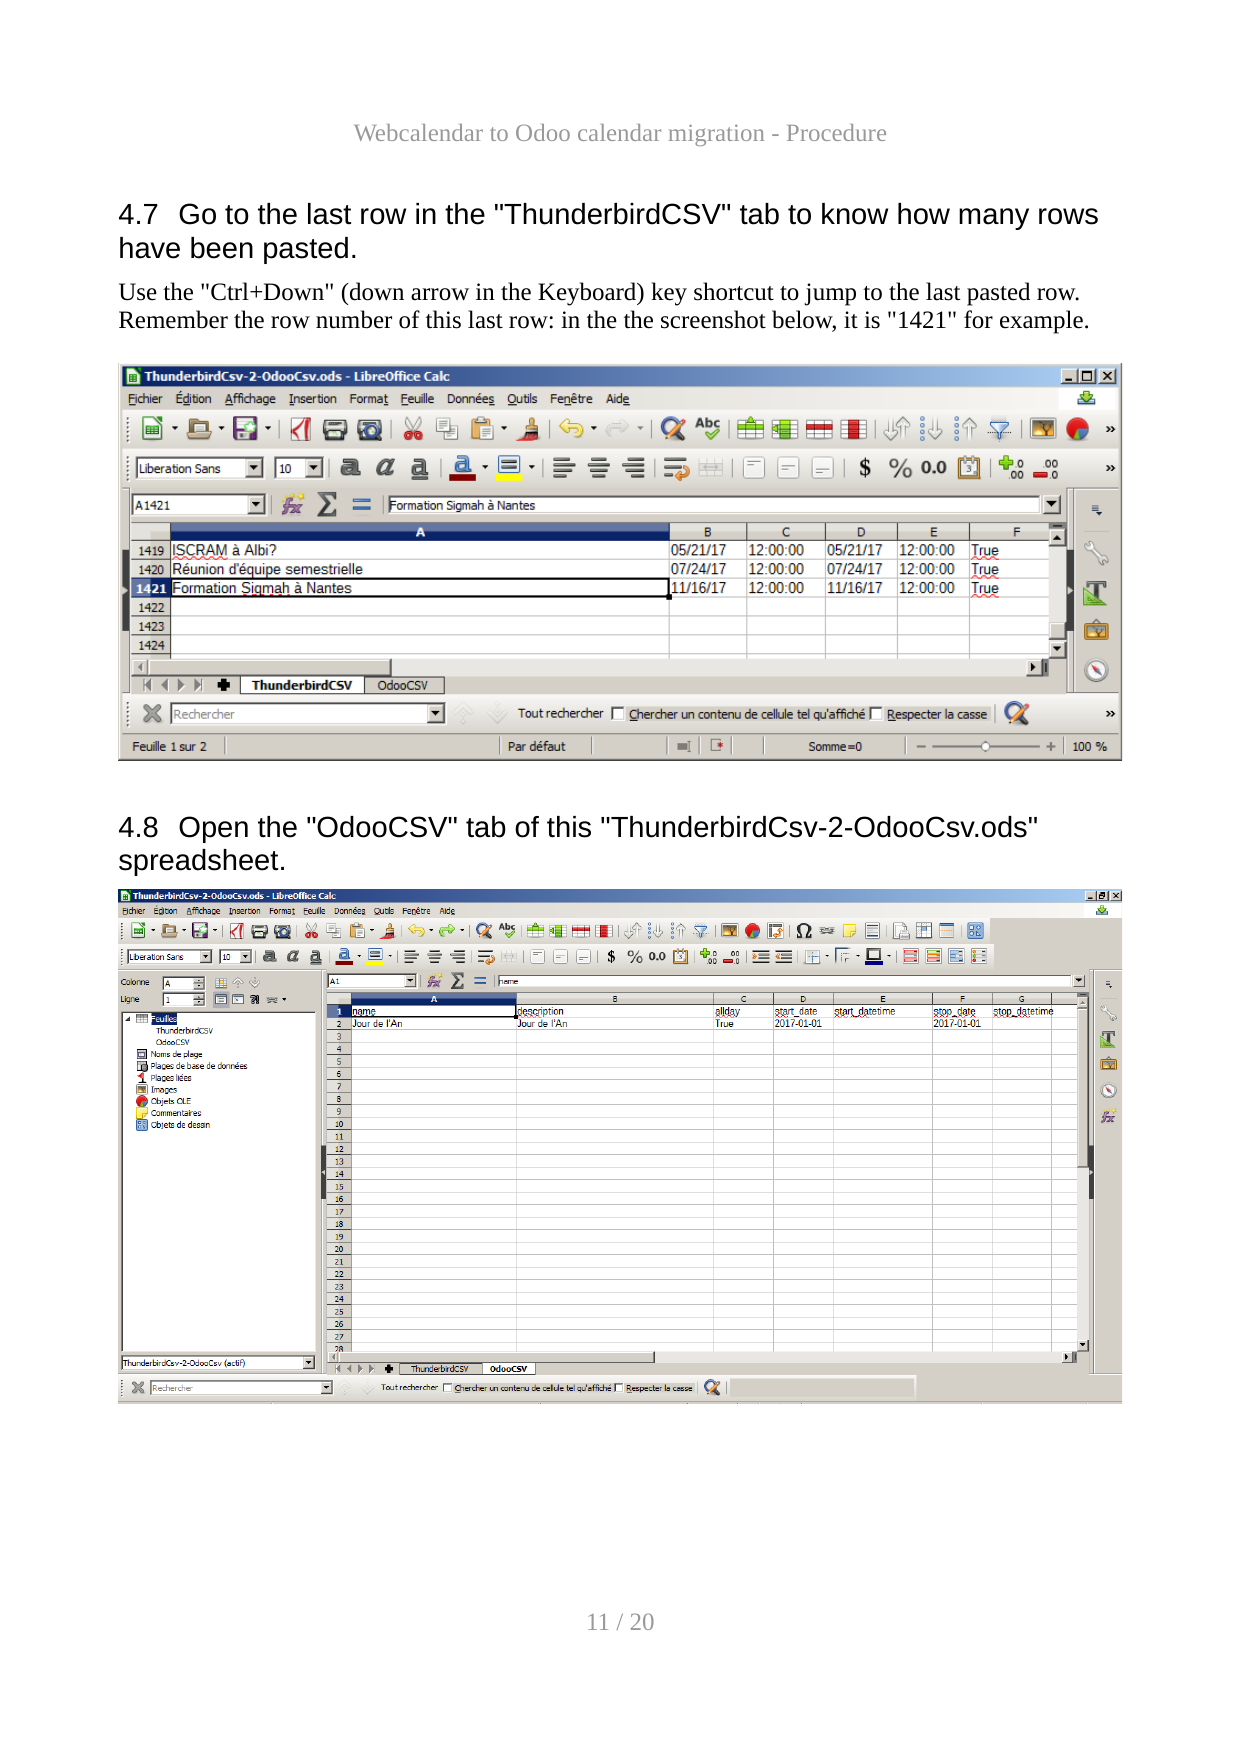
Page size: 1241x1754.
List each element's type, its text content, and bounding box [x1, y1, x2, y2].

picture [118, 363, 1123, 761]
text Use the "Ctrl+Down" (down arrow in the Keyboard) key shortcut to jump to the last pasted row. [118, 277, 1122, 306]
subtitle Open the "OdooCSV" tab of this "ThunderbirdCsv-2-OdooCsv.ods" spreadsheet. [118, 810, 1122, 877]
picture [118, 889, 1123, 1404]
subtitle Go to the last row in the "ThunderbirdCSV" tab to know how many rows have been pasted. [118, 197, 1122, 264]
text Remember the row number of this last row: in the the screenshot below, it is "1421" for example. [118, 306, 1122, 334]
